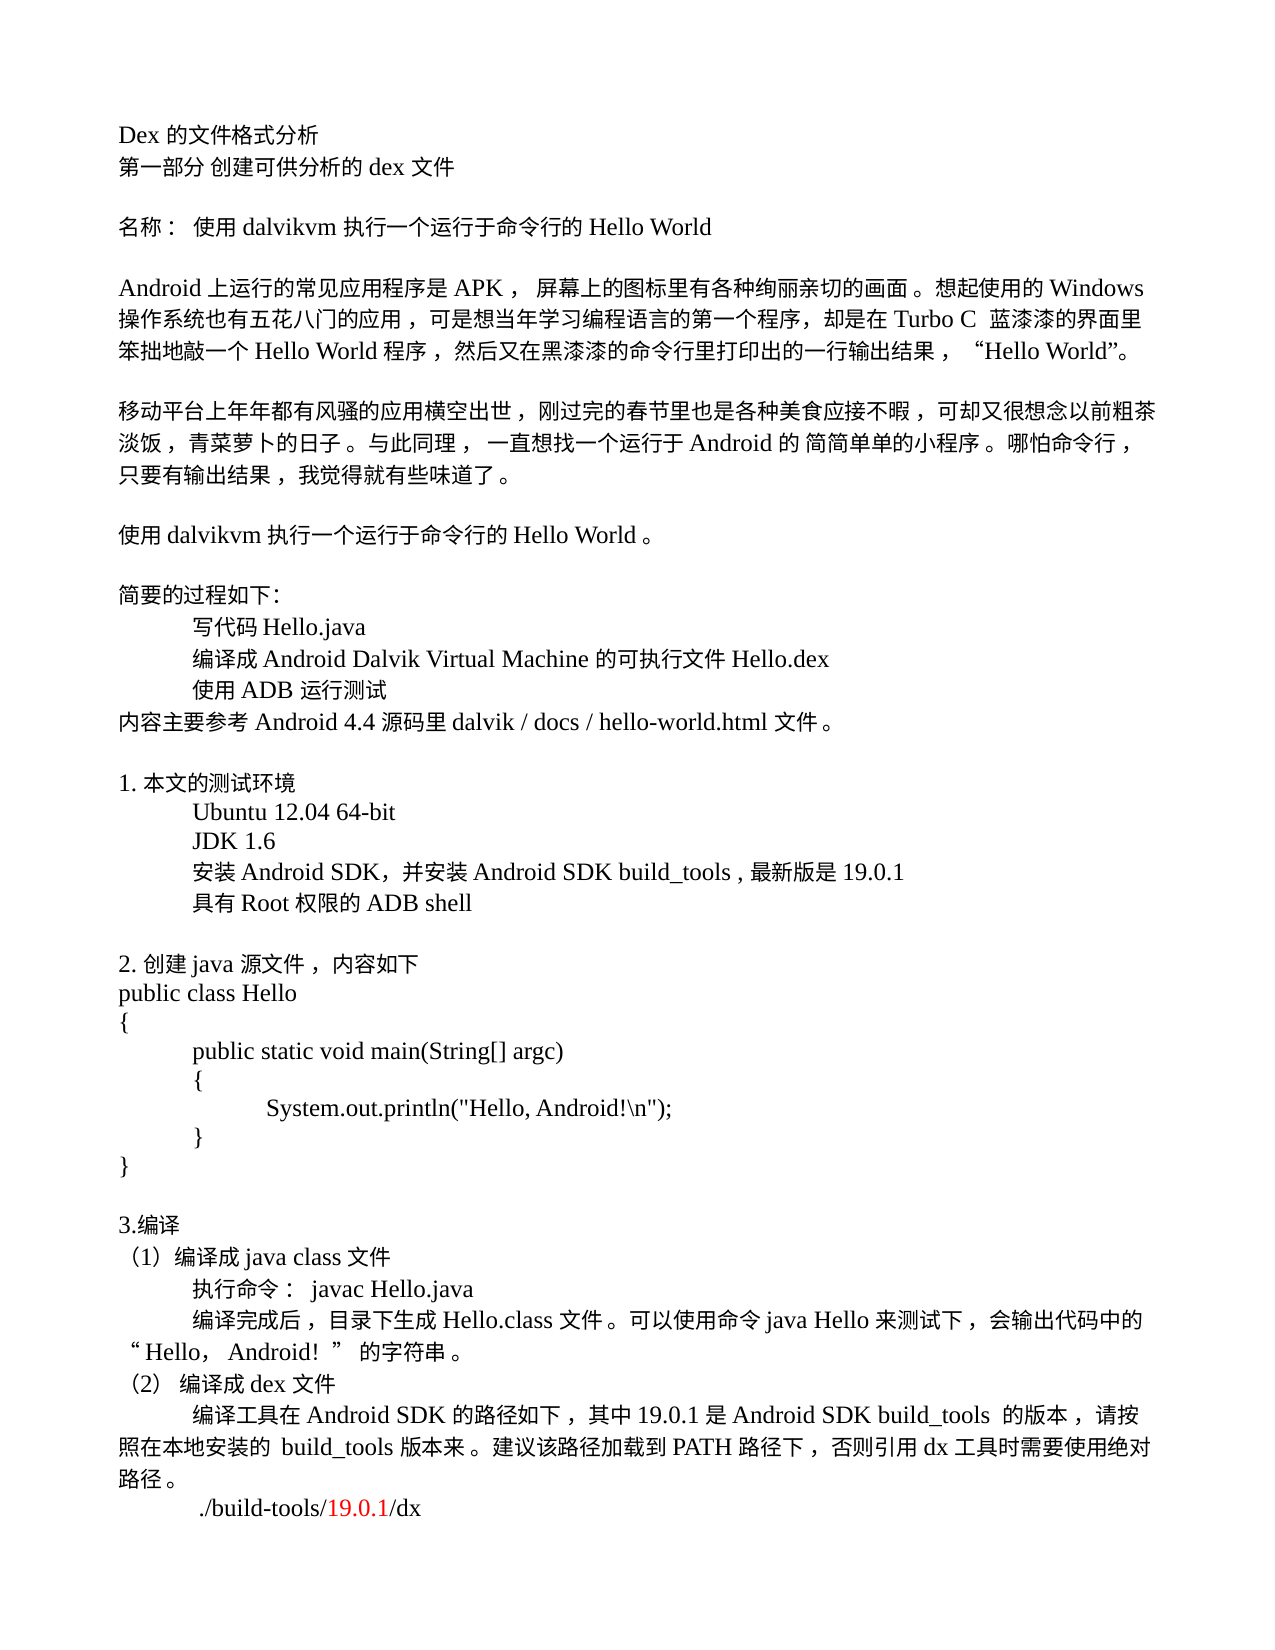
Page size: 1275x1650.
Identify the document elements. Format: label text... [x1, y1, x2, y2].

text Dex 的文件格式分析 [118, 118, 1157, 150]
text public static void main(String[] argc) [118, 1036, 1157, 1065]
text 名称 ： 使用 dalvikvm 执行一个运行于命令行的 Hello World [118, 210, 1157, 242]
text 简要的过程如下： [118, 578, 1157, 610]
text 编译工具在 Android SDK 的路径如下 ，其中 19.0.1 是Android SDK build_tools 的版本 ，请按照在本地安装的 build_tools 版本来 。建议该路径加载到 PATH 路径下 ，否则引用 dx 工具时需要使用绝对路径 。 [118, 1398, 1157, 1493]
text } [118, 1122, 1157, 1151]
text { [118, 1007, 1157, 1036]
text （1）编译成 java class 文件 [118, 1240, 1157, 1272]
text public class Hello [118, 978, 1157, 1007]
text 3.编译 [118, 1208, 1157, 1240]
text 安装 Android SDK，并安装 Android SDK build_tools , 最新版是 19.0.1 [118, 855, 1157, 886]
text （2） 编译成 dex 文件 [118, 1367, 1157, 1398]
text JDK 1.6 [118, 826, 1157, 855]
text } [118, 1151, 1157, 1180]
text 编译完成后 ，目录下生成 Hello.class 文件 。可以使用命令 java Hello 来测试下 ，会输出代码中的 “ Hello， Android！” 的字符串 。 [118, 1303, 1157, 1367]
text { [118, 1065, 1157, 1093]
text 编译成 Android Dalvik Virtual Machine 的可执行文件 Hello.dex [118, 642, 1157, 673]
text ./build-tools/19.0.1/dx [118, 1493, 1157, 1522]
text 2. 创建 java 源文件 ，内容如下 [118, 947, 1157, 978]
text Ubuntu 12.04 64-bit [118, 797, 1157, 826]
text Android 上运行的常见应用程序是 APK ， 屏幕上的图标里有各种绚丽亲切的画面 。想起使用的 Windows 操作系统也有五花八门的应用 ，可是想当年学习编程语言的第一个程序，却是在 Turbo C 蓝漆漆的界面里笨拙地敲一个 Hello World 程序 ，然后又在黑漆漆的命令行里打印出的一行输出结果 ，“Hello World”。 [118, 271, 1157, 366]
text 执行命令 ： javac Hello.java [118, 1272, 1157, 1303]
text System.out.println("Hello, Android!\n"); [118, 1093, 1157, 1122]
text 第一部分 创建可供分析的 dex 文件 [118, 150, 1157, 181]
text 1. 本文的测试环境 [118, 766, 1157, 797]
text 内容主要参考 Android 4.4 源码里 dalvik / docs / hello-world.html 文件 。 [118, 705, 1157, 737]
text 移动平台上年年都有风骚的应用横空出世 ，刚过完的春节里也是各种美食应接不暇 ，可却又很想念以前粗茶淡饭 ，青菜萝卜的日子 。与此同理 ， 一直想找一个运行于Android 的 简简单单的小程序 。哪怕命令行 ，只要有输出结果 ，我觉得就有些味道了 。 [118, 394, 1157, 489]
text 写代码 Hello.java [118, 610, 1157, 642]
text 使用 ADB 运行测试 [118, 673, 1157, 705]
text 具有 Root 权限的 ADB shell [118, 886, 1157, 918]
text 使用 dalvikvm 执行一个运行于命令行的 Hello World 。 [118, 518, 1157, 550]
